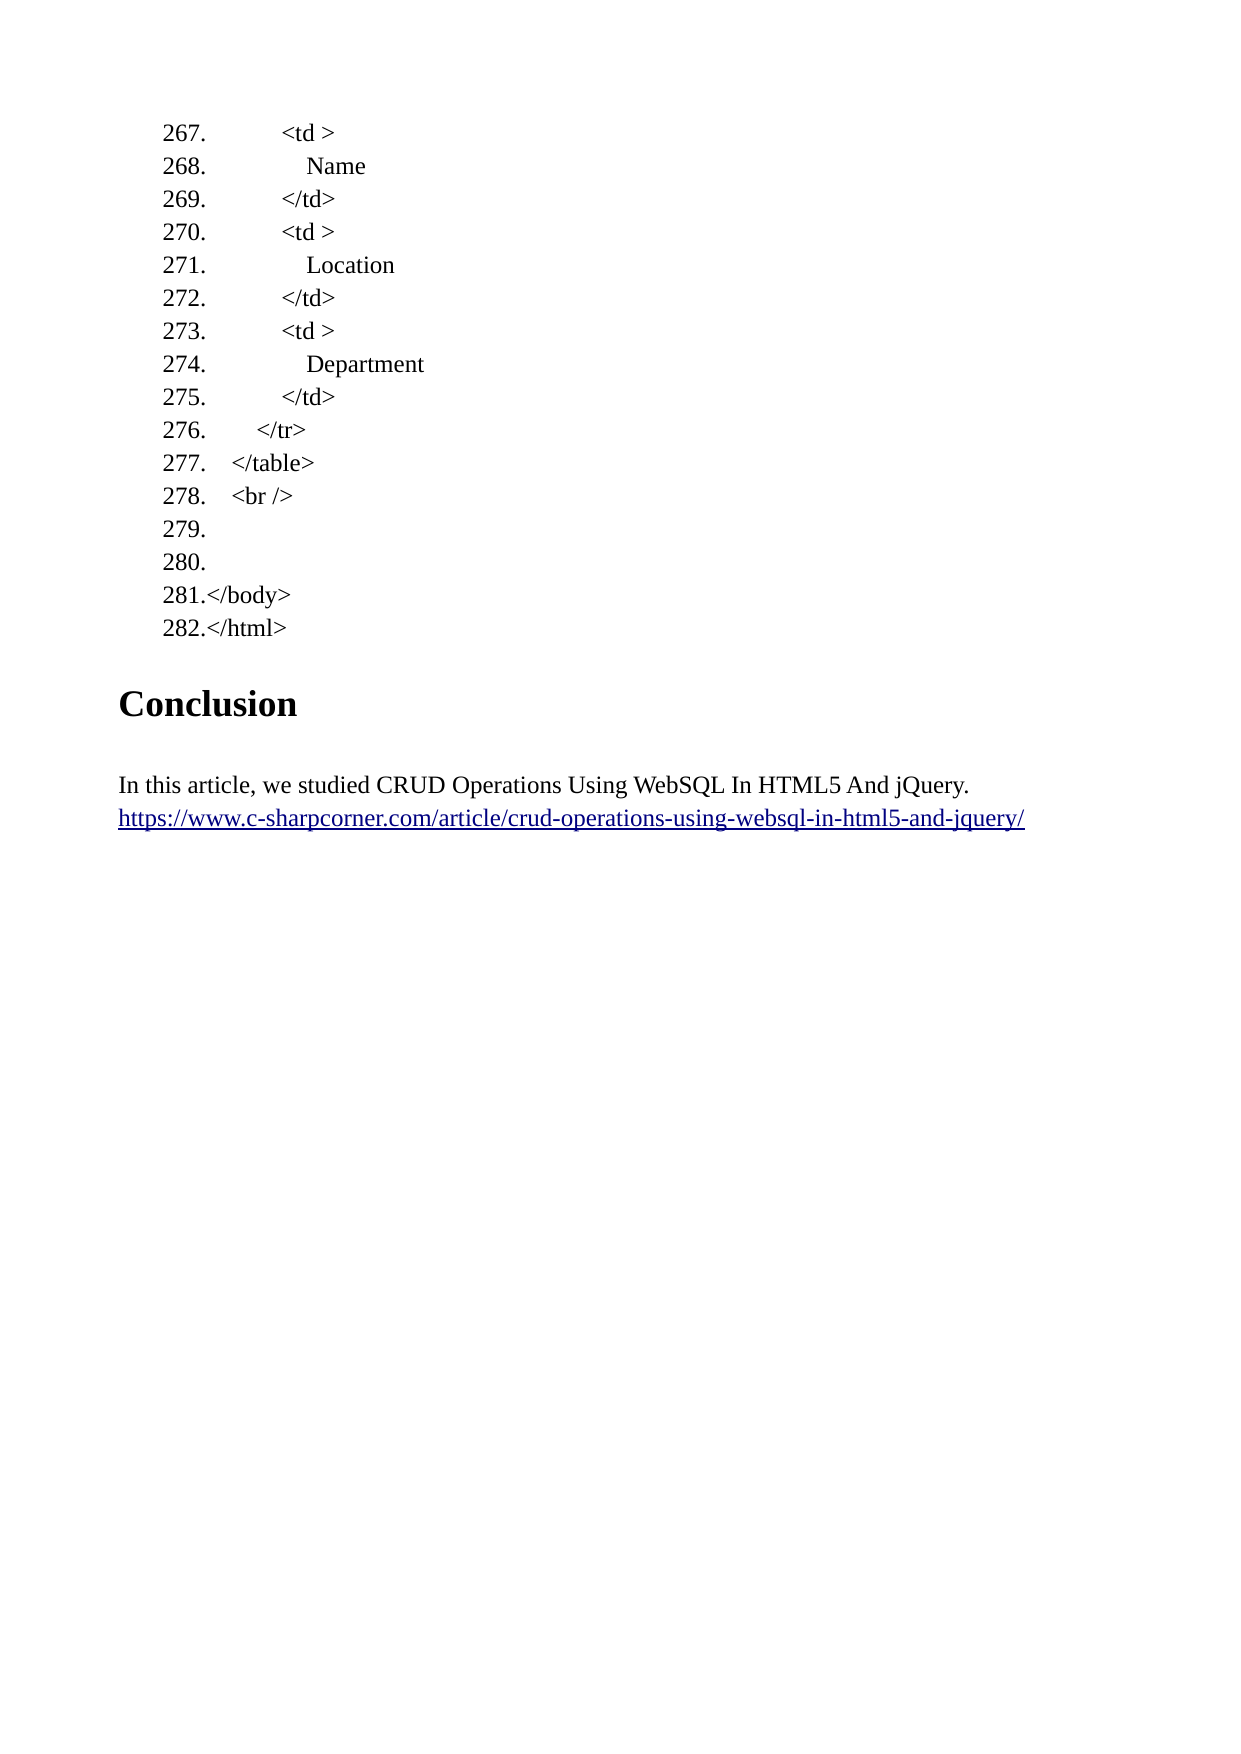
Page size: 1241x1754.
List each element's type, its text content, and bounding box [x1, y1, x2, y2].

list </tr> [162, 415, 1122, 444]
list </table> [162, 448, 1122, 477]
list </td> [162, 283, 1122, 312]
text https://www.c-sharpcorner.com/article/crud-operations-using-websql-in-html5-and-jquery/ [118, 803, 1122, 832]
list <td > [162, 118, 1122, 147]
list Department [162, 349, 1122, 378]
list </body> [162, 580, 1122, 609]
list Location [162, 250, 1122, 279]
list </html> [162, 613, 1122, 642]
subtitle Conclusion [118, 682, 1122, 725]
list </td> [162, 184, 1122, 213]
list <br /> [162, 481, 1122, 510]
list Name [162, 151, 1122, 180]
list </td> [162, 382, 1122, 411]
text In this article, we studied CRUD Operations Using WebSQL In HTML5 And jQuery. [118, 771, 1122, 799]
list <td > [162, 316, 1122, 345]
list <td > [162, 217, 1122, 246]
